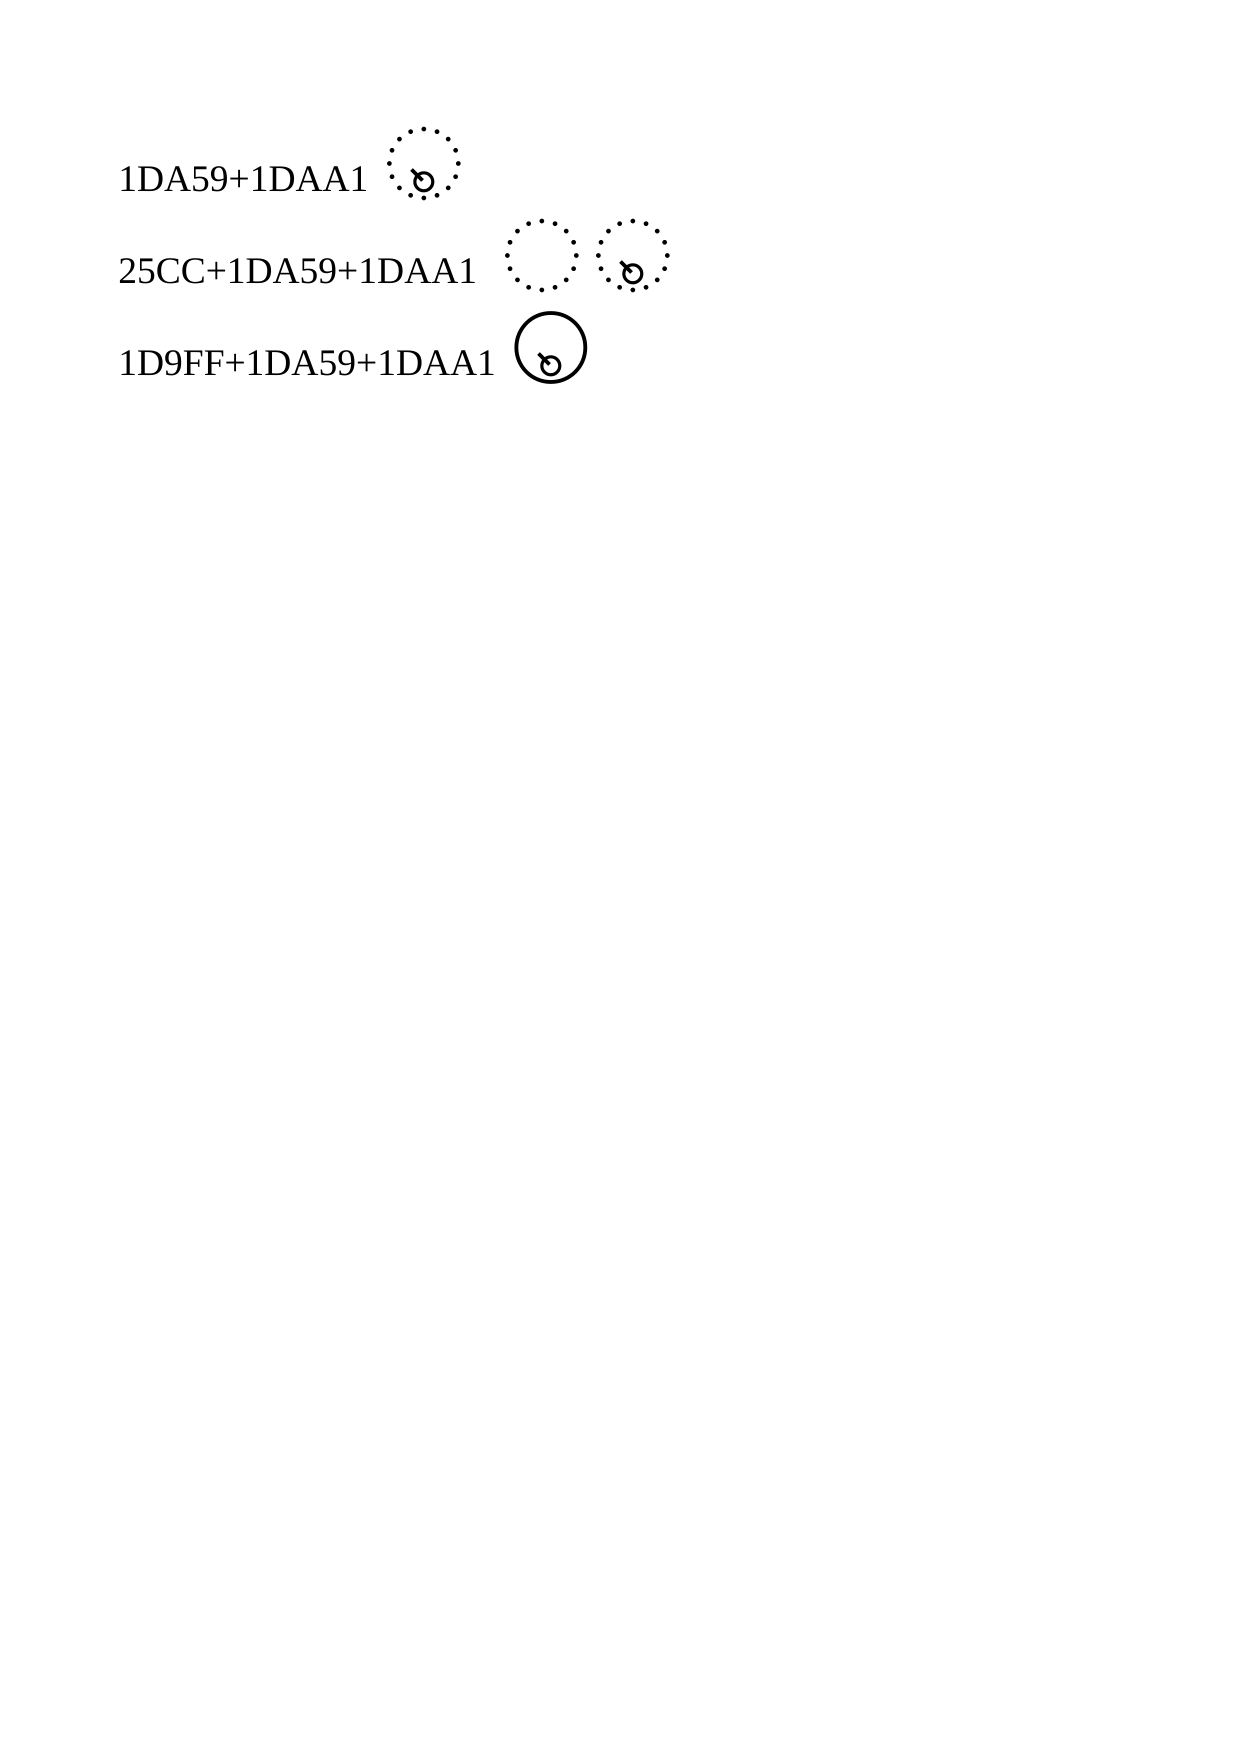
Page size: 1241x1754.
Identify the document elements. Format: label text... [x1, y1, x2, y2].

text 1DA59+1DAA1 𝩙𝪡 [118, 118, 1122, 210]
text 1D9FF+1DA59+1DAA1 𝧿𝩙𝪡 [118, 302, 1122, 394]
text 25CC+1DA59+1DAA1 ◌𝩙𝪡 [118, 210, 1122, 302]
